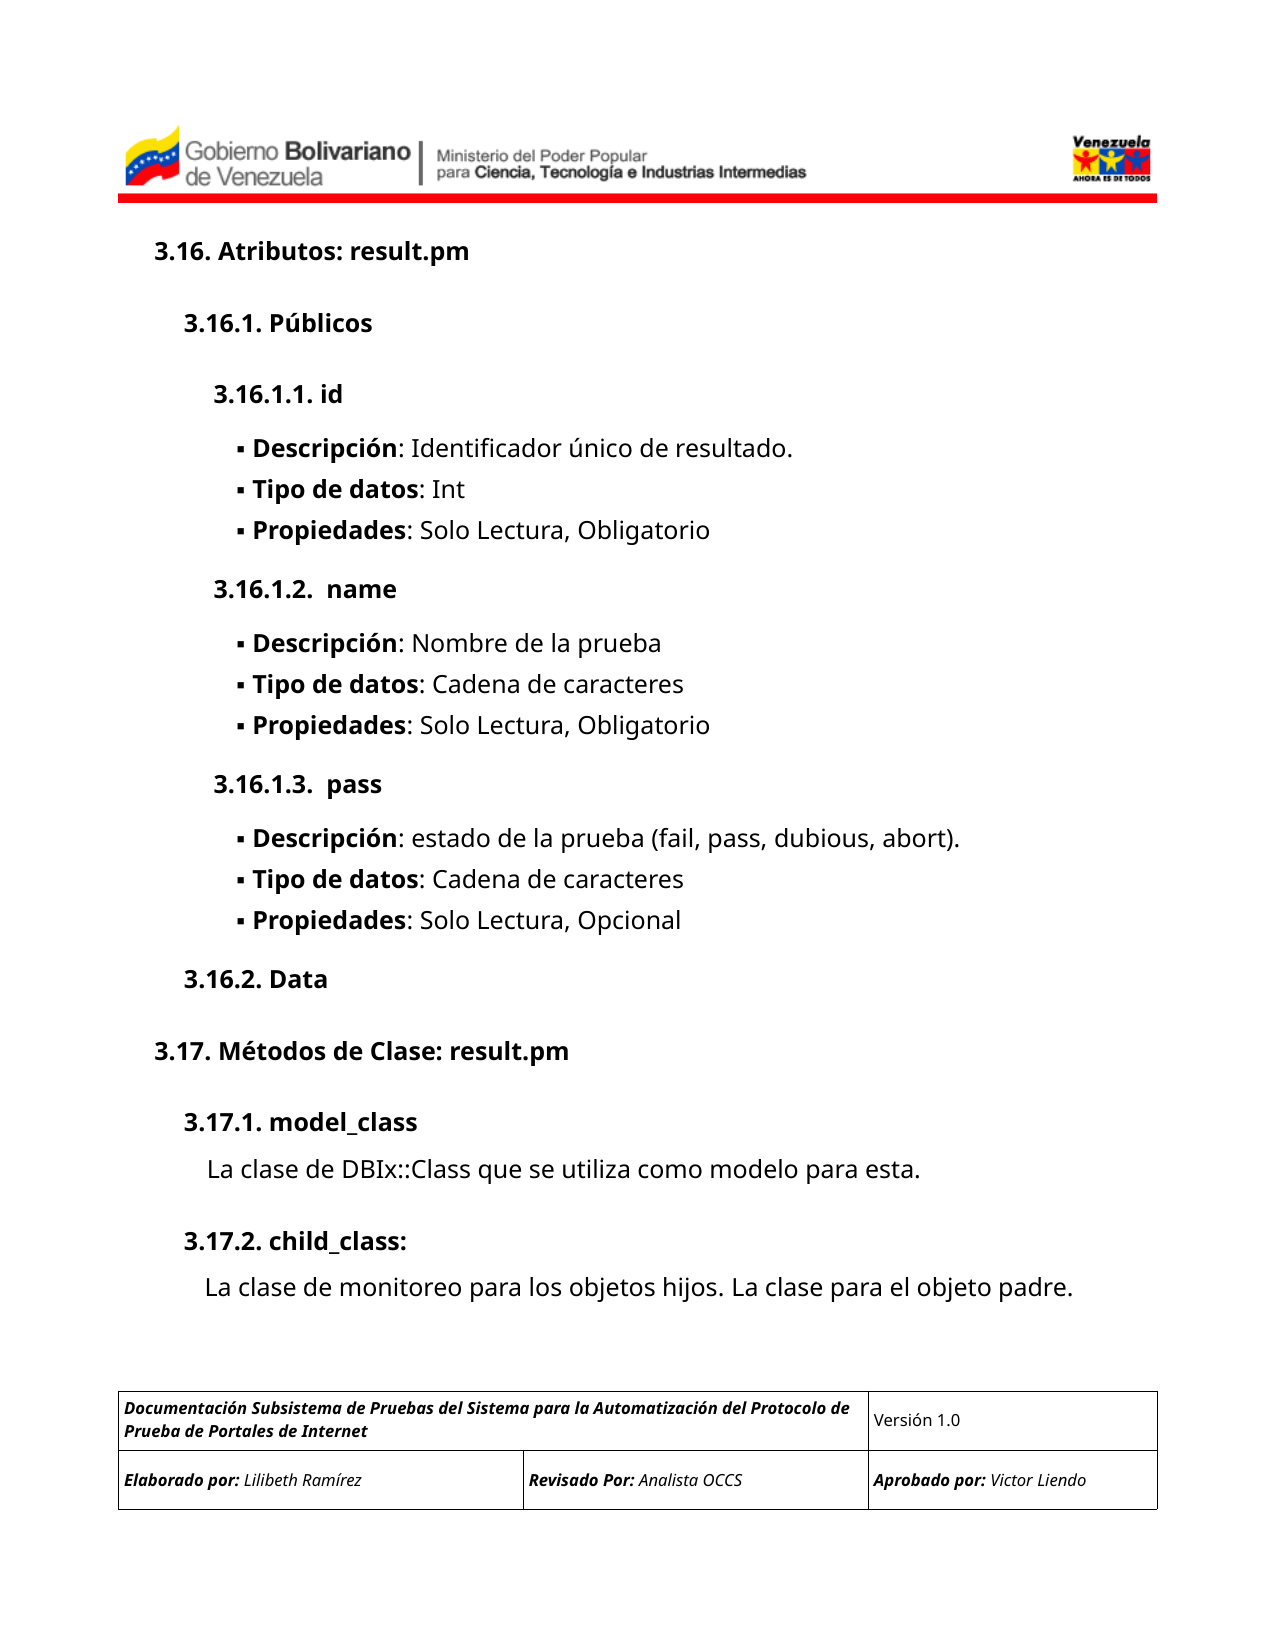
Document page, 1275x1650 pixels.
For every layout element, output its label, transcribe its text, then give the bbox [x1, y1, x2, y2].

text La clase de monitoreo para los objetos hijos. La clase para el objeto padre. [204, 1270, 1157, 1304]
subtitle Atributos: result.pm [148, 234, 1157, 268]
subtitle Descripción: Identificador único de resultado. [236, 431, 1157, 465]
subtitle Tipo de datos: Int [236, 472, 1157, 506]
subtitle Tipo de datos: Cadena de caracteres [236, 862, 1157, 896]
subtitle Propiedades: Solo Lectura, Obligatorio [236, 513, 1157, 547]
subtitle Métodos de Clase: result.pm [148, 1033, 1157, 1068]
subtitle pass [207, 767, 1157, 801]
picture [118, 117, 1157, 203]
subtitle Propiedades: Solo Lectura, Obligatorio [236, 708, 1157, 742]
list La clase de DBIx::Class que se utiliza como modelo para esta. [177, 1152, 1157, 1186]
subtitle child_class: [177, 1223, 1157, 1257]
subtitle id [207, 377, 1157, 411]
subtitle name [207, 572, 1157, 606]
subtitle Data [177, 962, 1157, 996]
subtitle Propiedades: Solo Lectura, Opcional [236, 903, 1157, 937]
subtitle Descripción: estado de la prueba (fail, pass, dubious, abort). [236, 821, 1157, 855]
subtitle Públicos [177, 305, 1157, 339]
subtitle Tipo de datos: Cadena de caracteres [236, 667, 1157, 701]
subtitle Descripción: Nombre de la prueba [236, 626, 1157, 660]
subtitle model_class [177, 1105, 1157, 1139]
